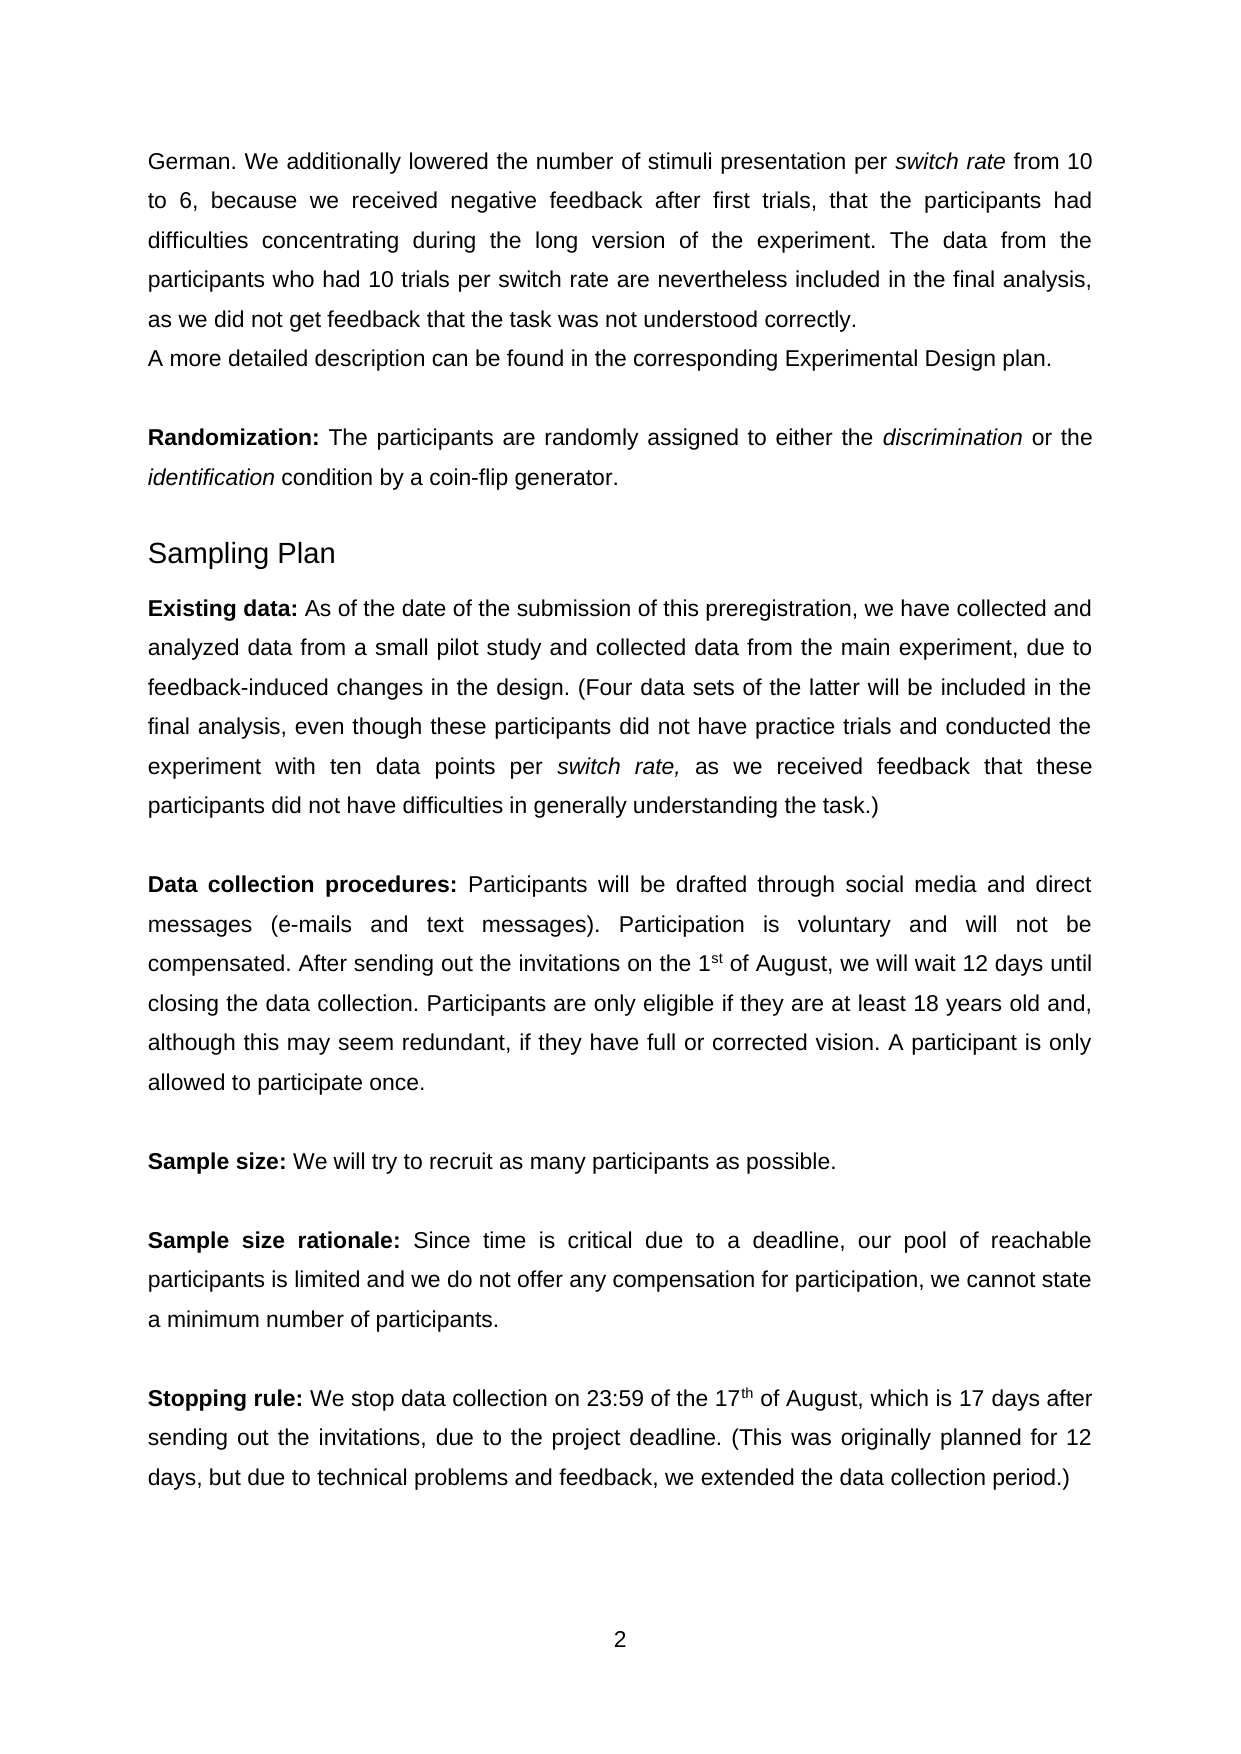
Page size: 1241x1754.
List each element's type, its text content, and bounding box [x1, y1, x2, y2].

subtitle Sampling Plan [148, 536, 1093, 570]
text Existing data: As of the date of the submission of this preregistration, we have collected and analyzed data from a small pilot study and collected data from the main experiment, due to feedback-induced changes in the design. (Four data sets of the latter will be included in the final analysis, even though these participants did not have practice trials and conducted the experiment with ten data points per switch rate, as we received feedback that these participants did not have difficulties in generally understanding the task.) [148, 595, 1093, 819]
text A more detailed description can be found in the corresponding Experimental Design plan. [148, 345, 1093, 371]
text Sample size rationale: Since time is critical due to a deadline, our pool of reachable participants is limited and we do not offer any compensation for participation, we cannot state a minimum number of participants. [148, 1227, 1093, 1332]
text Sample size: We will try to recruit as many participants as possible. [148, 1148, 1093, 1174]
text Data collection procedures: Participants will be drafted through social media and direct messages (e-mails and text messages). Participation is voluntary and will not be compensated. After sending out the invitations on the 1st of August, we will wait 12 days until closing the data collection. Participants are only eligible if they are at least 18 years old and, although this may seem redundant, if they have full or corrected vision. A participant is only allowed to participate once. [148, 871, 1093, 1095]
text German. We additionally lowered the number of stimuli presentation per switch rate from 10 to 6, because we received negative feedback after first trials, that the participants had difficulties concentrating during the long version of the experiment. The data from the participants who had 10 trials per switch rate are nevertheless included in the final analysis, as we did not get feedback that the task was not understood correctly. [148, 148, 1093, 332]
text Stopping rule: We stop data collection on 23:59 of the 17th of August, which is 17 days after sending out the invitations, due to the project deadline. (This was originally planned for 12 days, but due to technical problems and feedback, we extended the data collection period.) [148, 1384, 1093, 1490]
text Randomization: The participants are randomly assigned to either the discrimination or the identification condition by a coin-flip generator. [148, 424, 1093, 490]
